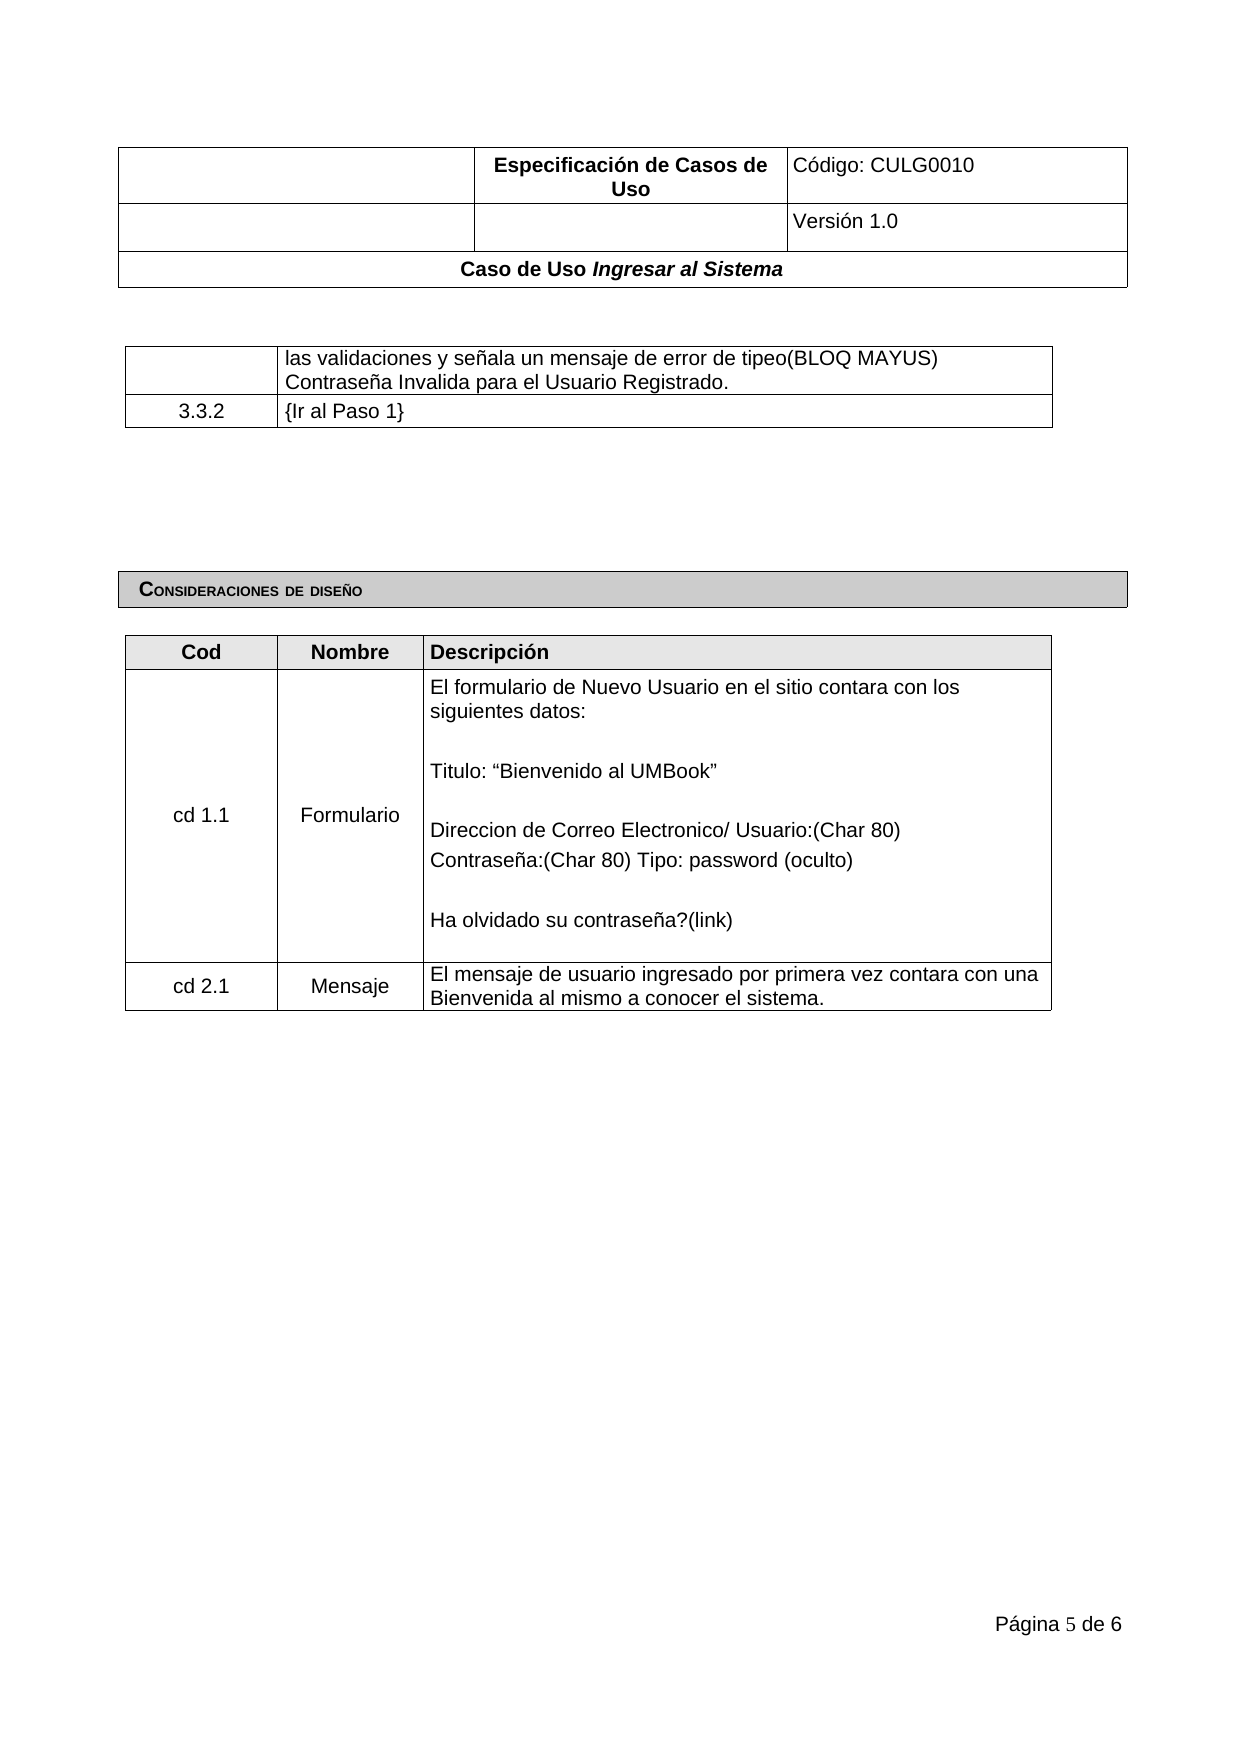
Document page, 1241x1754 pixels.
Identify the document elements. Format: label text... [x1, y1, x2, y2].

table_header Cod [126, 636, 277, 669]
table_cell El mensaje de usuario ingresado por primera vez contara con una Bienvenida al mismo a conocer el sistema. [424, 963, 1051, 1010]
table_cell El formulario de Nuevo Usuario en el sitio contara con los siguientes datos: Titulo: “Bienvenido al UMBook” Direccion de Correo Electronico/ Usuario:(Char 80) Contraseña:(Char 80) Tipo: password (oculto) Ha olvidado su contraseña?(link) [424, 670, 1051, 962]
table_header Nombre [278, 636, 423, 669]
table_cell Mensaje [278, 963, 423, 1010]
table_cell cd 2.1 [126, 963, 277, 1010]
table_cell 3.3.2 [126, 395, 277, 427]
table_cell las validaciones y señala un mensaje de error de tipeo(BLOQ MAYUS) Contraseña Invalida para el Usuario Registrado. [278, 347, 1052, 394]
table_header Consideraciones de diseño [119, 572, 1127, 607]
table_cell {Ir al Paso 1} [278, 395, 1052, 427]
table_header Descripción [424, 636, 1051, 669]
table_cell cd 1.1 [126, 670, 277, 962]
table_cell [126, 347, 277, 394]
table_cell Formulario [278, 670, 423, 962]
